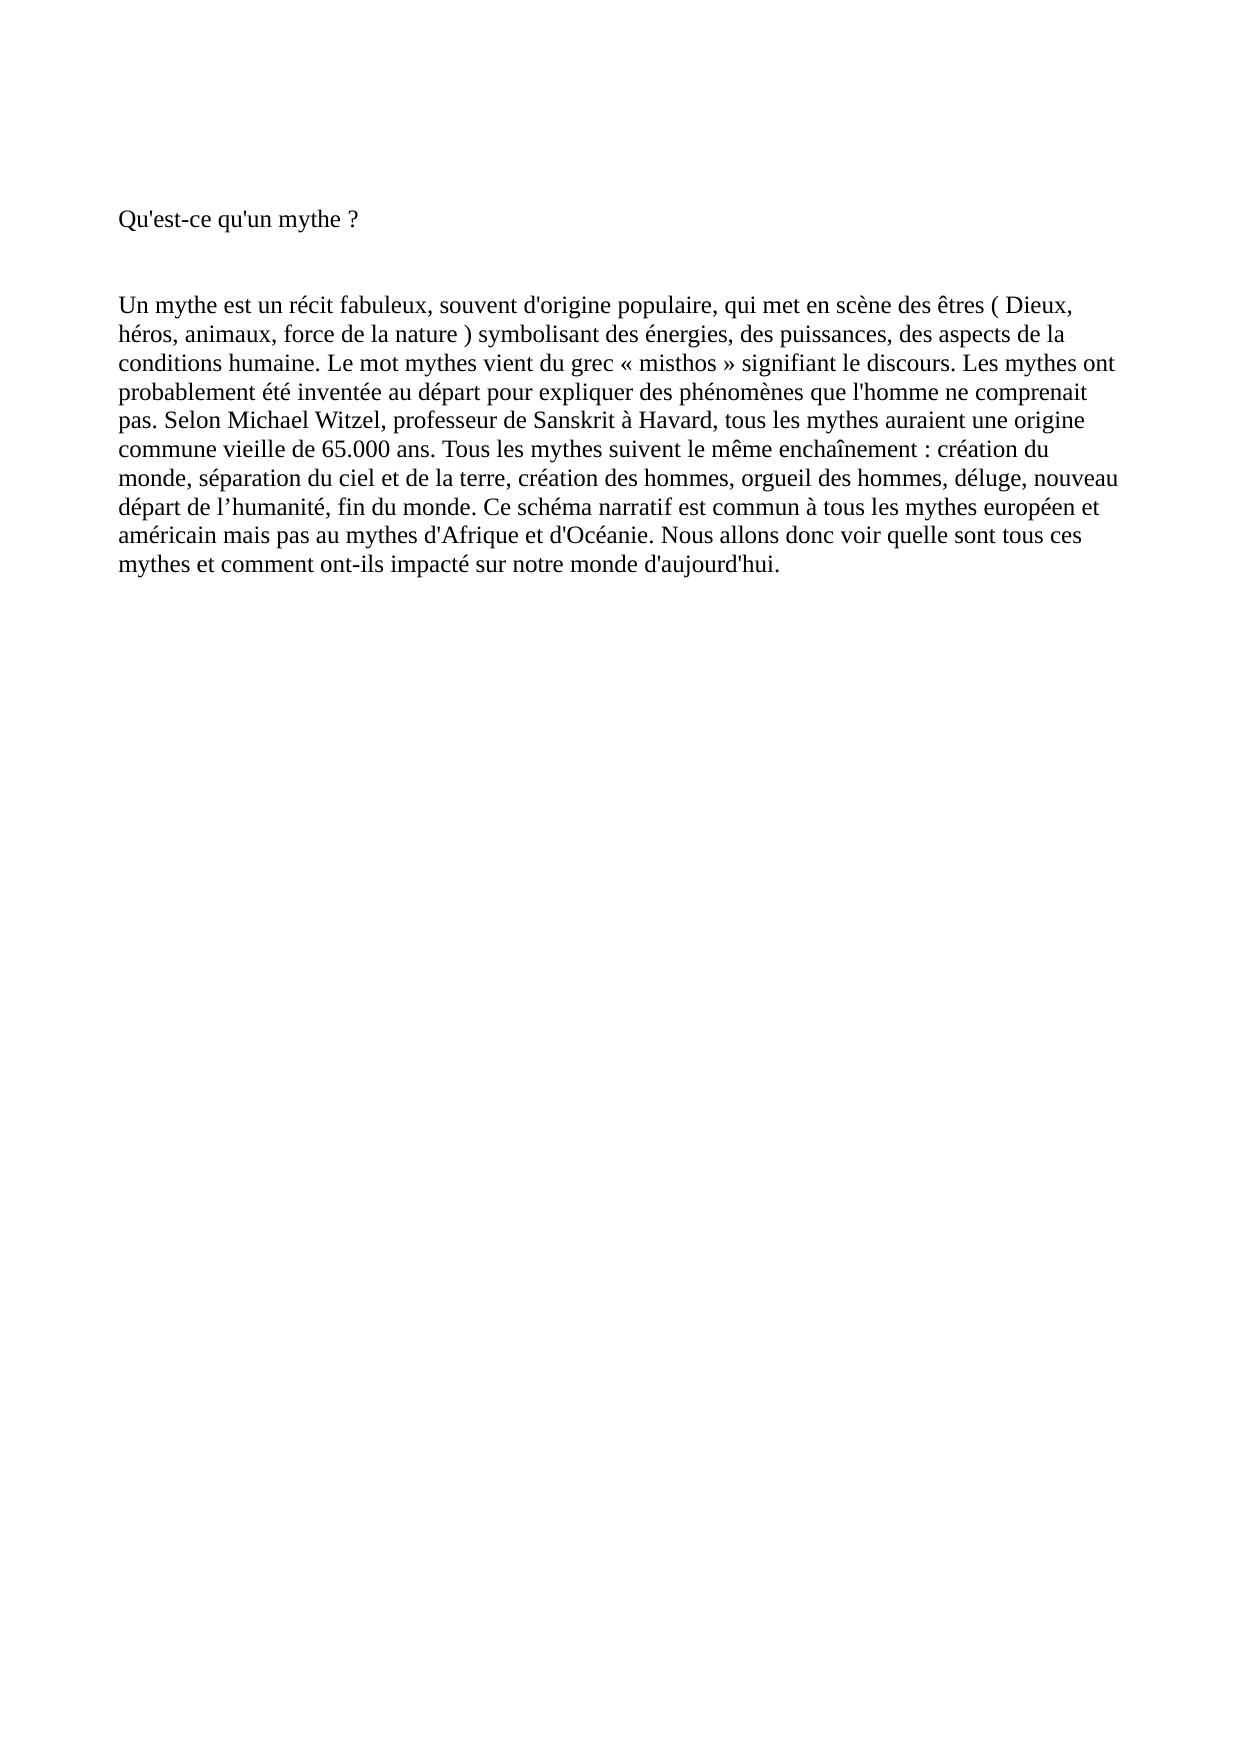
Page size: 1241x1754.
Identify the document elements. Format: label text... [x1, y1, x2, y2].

text Un mythe est un récit fabuleux, souvent d'origine populaire, qui met en scène des êtres ( Dieux, héros, animaux, force de la nature ) symbolisant des énergies, des puissances, des aspects de la conditions humaine. Le mot mythes vient du grec « misthos » signifiant le discours. Les mythes ont probablement été inventée au départ pour expliquer des phénomènes que l'homme ne comprenait pas. Selon Michael Witzel, professeur de Sanskrit à Havard, tous les mythes auraient une origine commune vieille de 65.000 ans. Tous les mythes suivent le même enchaînement : création du monde, séparation du ciel et de la terre, création des hommes, orgueil des hommes, déluge, nouveau départ de l’humanité, fin du monde. Ce schéma narratif est commun à tous les mythes européen et américain mais pas au mythes d'Afrique et d'Océanie. Nous allons donc voir quelle sont tous ces mythes et comment ont-ils impacté sur notre monde d'aujourd'hui. [118, 291, 1122, 578]
text Qu'est-ce qu'un mythe ? [118, 204, 1122, 233]
